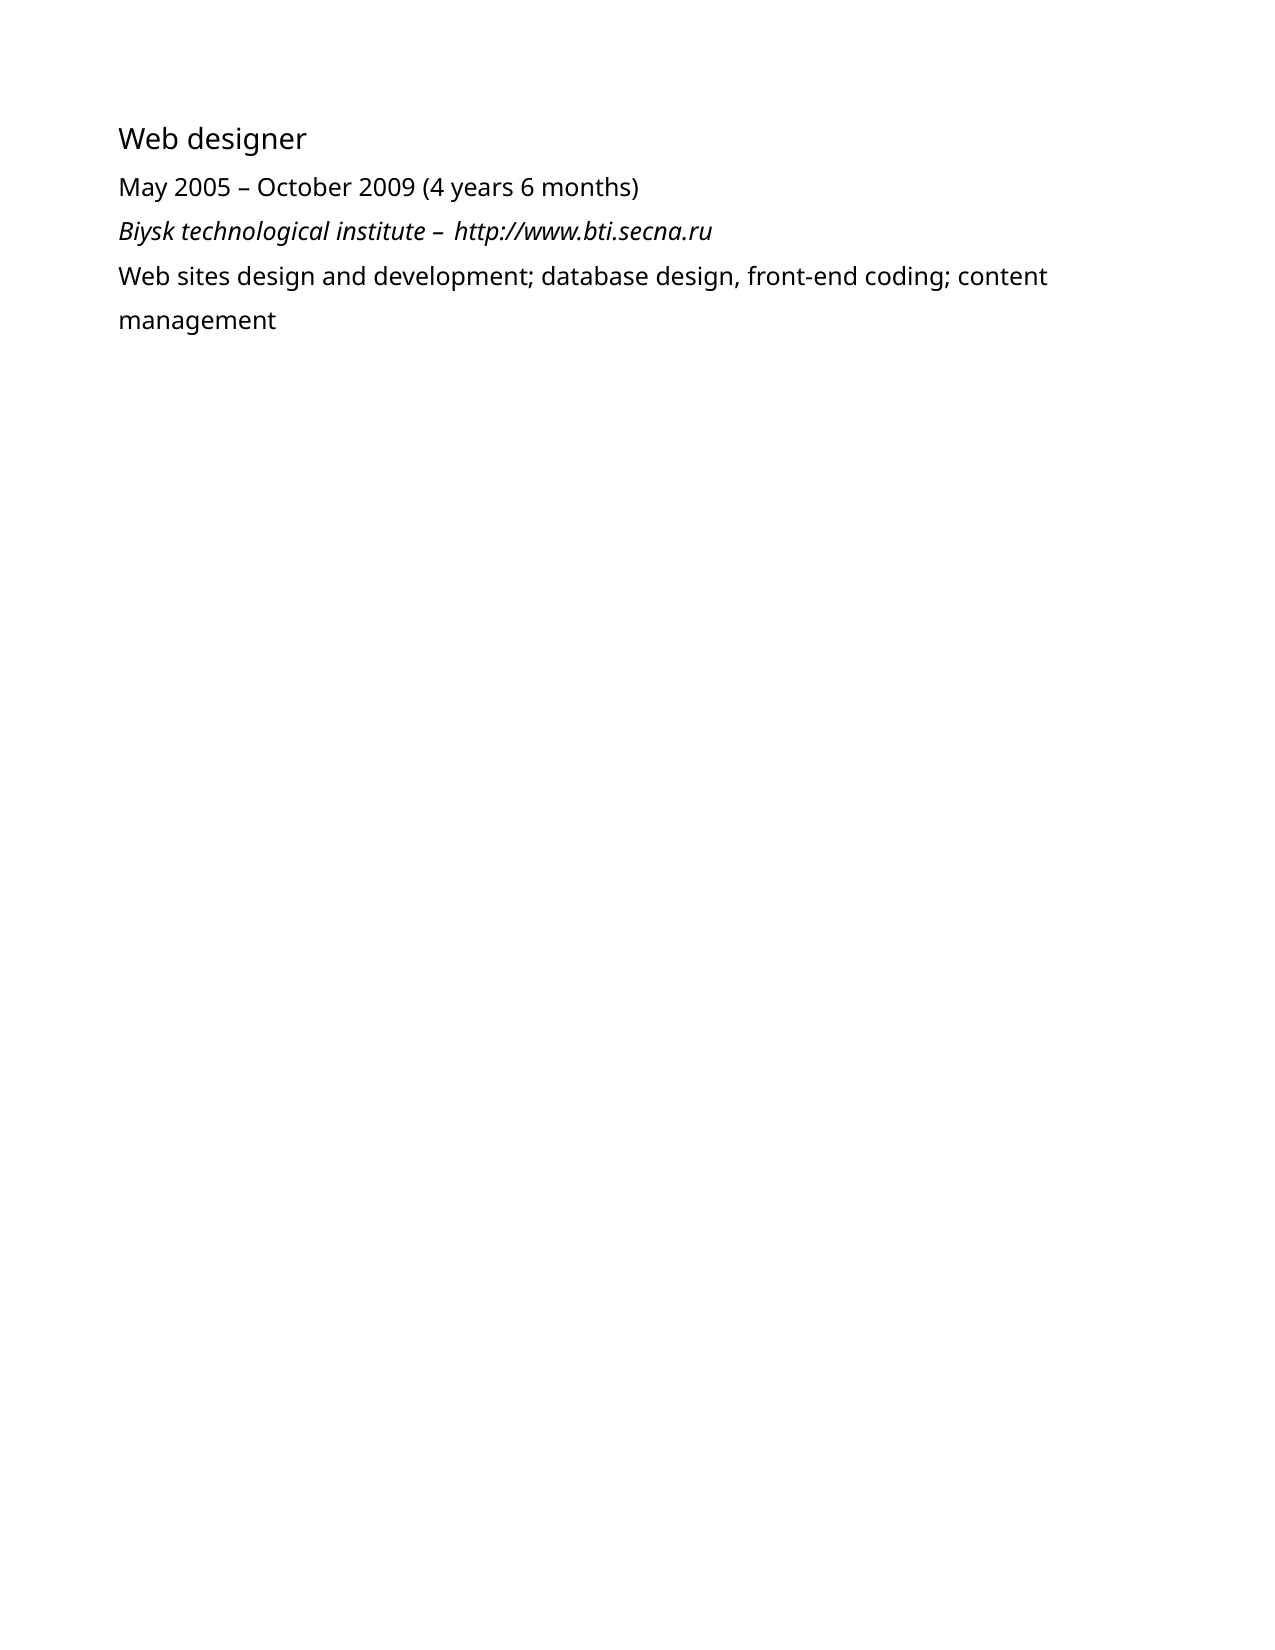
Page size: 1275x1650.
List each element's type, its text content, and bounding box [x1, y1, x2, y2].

list May 2005 – October 2009 (4 years 6 months) [118, 170, 1157, 204]
subtitle Web designer [118, 118, 1157, 158]
list Web sites design and development; database design, front-end coding; content management [118, 258, 1157, 337]
list Biysk technological institute – http://www.bti.secna.ru [118, 214, 1157, 248]
